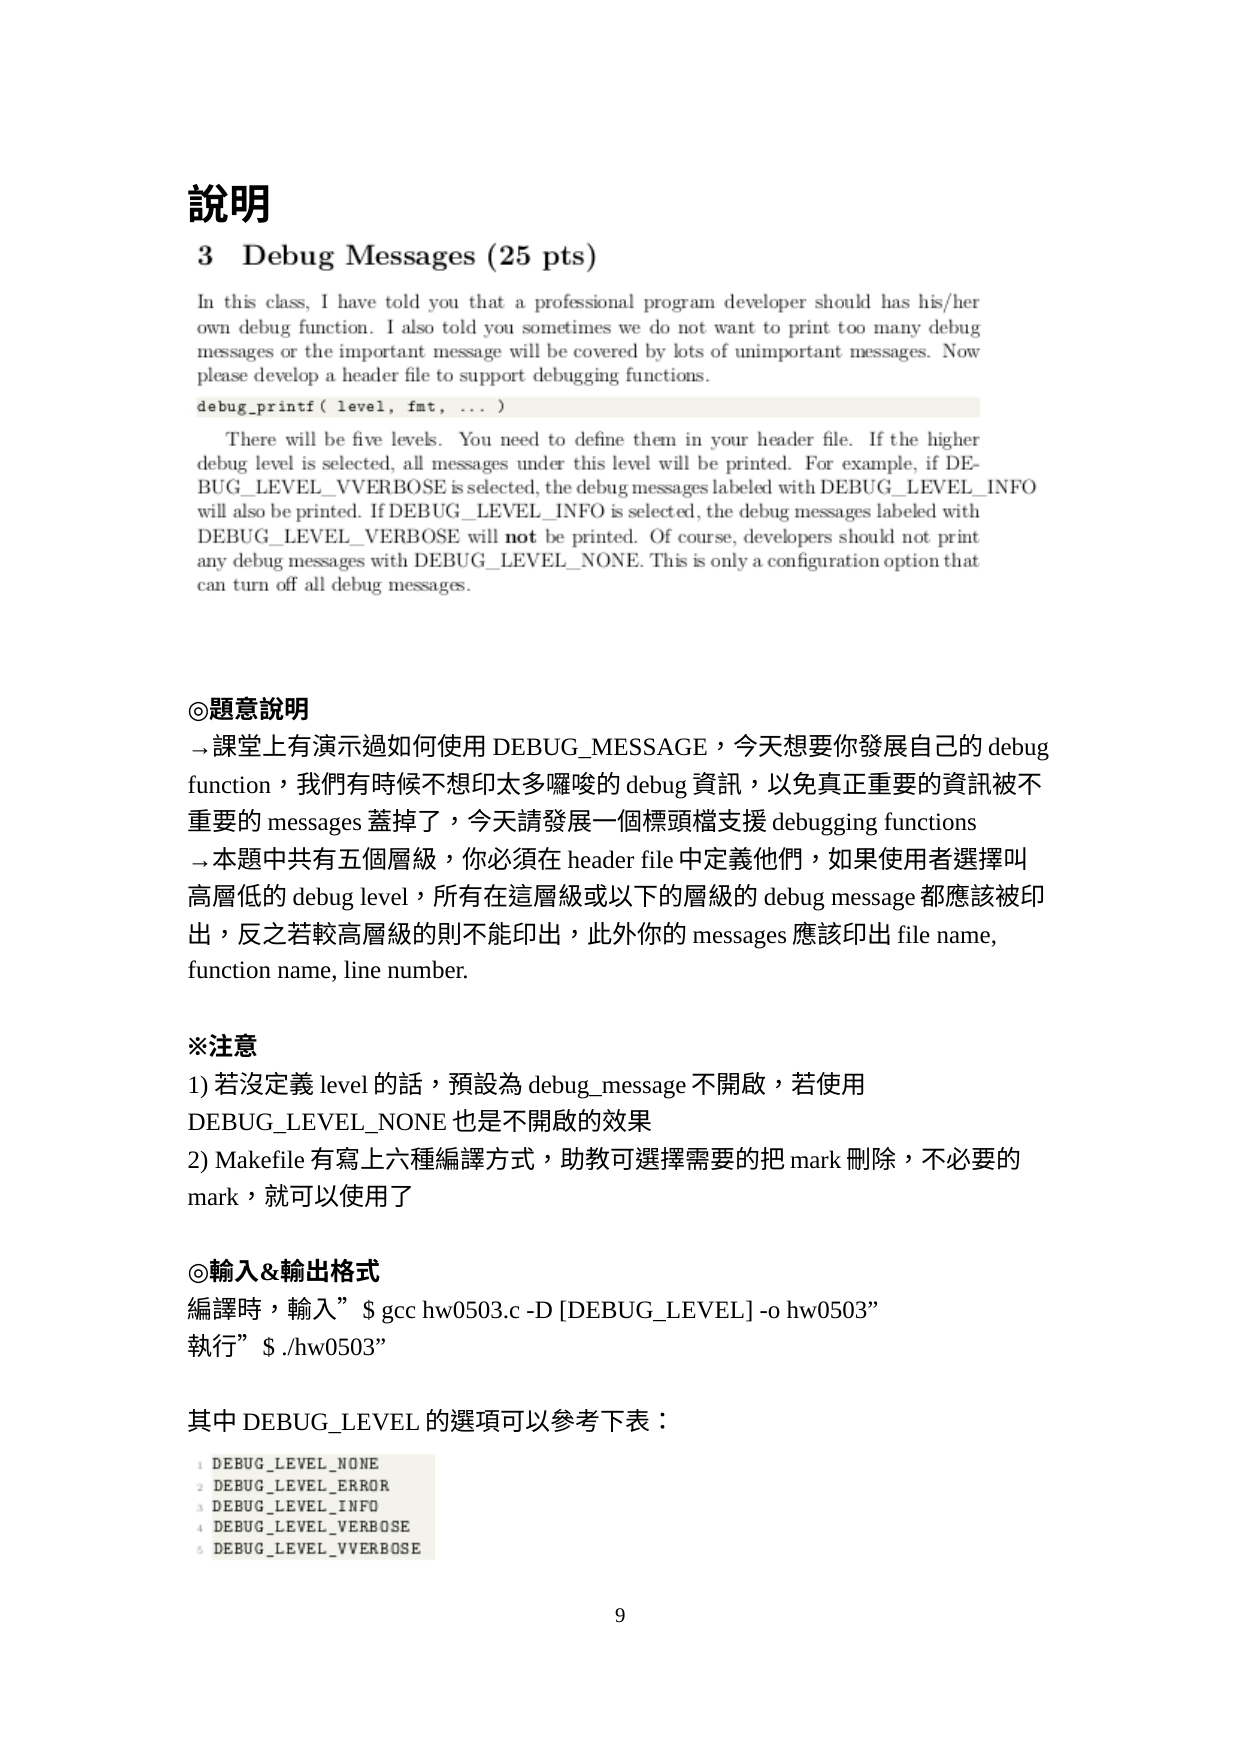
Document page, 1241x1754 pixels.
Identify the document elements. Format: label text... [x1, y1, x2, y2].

text →課堂上有演示過如何使用DEBUG_MESSAGE，今天想要你發展自己的debug function，我們有時候不想印太多囉唆的debug資訊，以免真正重要的資訊被不重要的messages蓋掉了，今天請發展一個標頭檔支援debugging functions [187, 726, 1053, 839]
text 編譯時，輸入”$ gcc hw0503.c -D [DEBUG_LEVEL] -o hw0503” [187, 1289, 1053, 1326]
picture [187, 238, 1053, 600]
text ◎題意說明 [187, 689, 1053, 726]
text 2) Makefile有寫上六種編譯方式，助教可選擇需要的把mark刪除，不必要的mark，就可以使用了 [187, 1139, 1053, 1214]
text ※注意 [187, 1026, 1053, 1064]
text 1) 若沒定義level的話，預設為debug_message不開啟，若使用DEBUG_LEVEL_NONE也是不開啟的效果 [187, 1064, 1053, 1139]
text ◎輸入&輸出格式 [187, 1251, 1053, 1289]
text →本題中共有五個層級，你必須在header file中定義他們，如果使用者選擇叫高層低的debug level，所有在這層級或以下的層級的debug message都應該被印出，反之若較高層級的則不能印出，此外你的messages應該印出file name, function name, line number. [187, 839, 1053, 989]
text 其中DEBUG_LEVEL的選項可以參考下表： [187, 1401, 1053, 1439]
text 說明 [187, 164, 1053, 238]
text 執行”$ ./hw0503” [187, 1326, 1053, 1364]
picture [186, 1445, 435, 1562]
